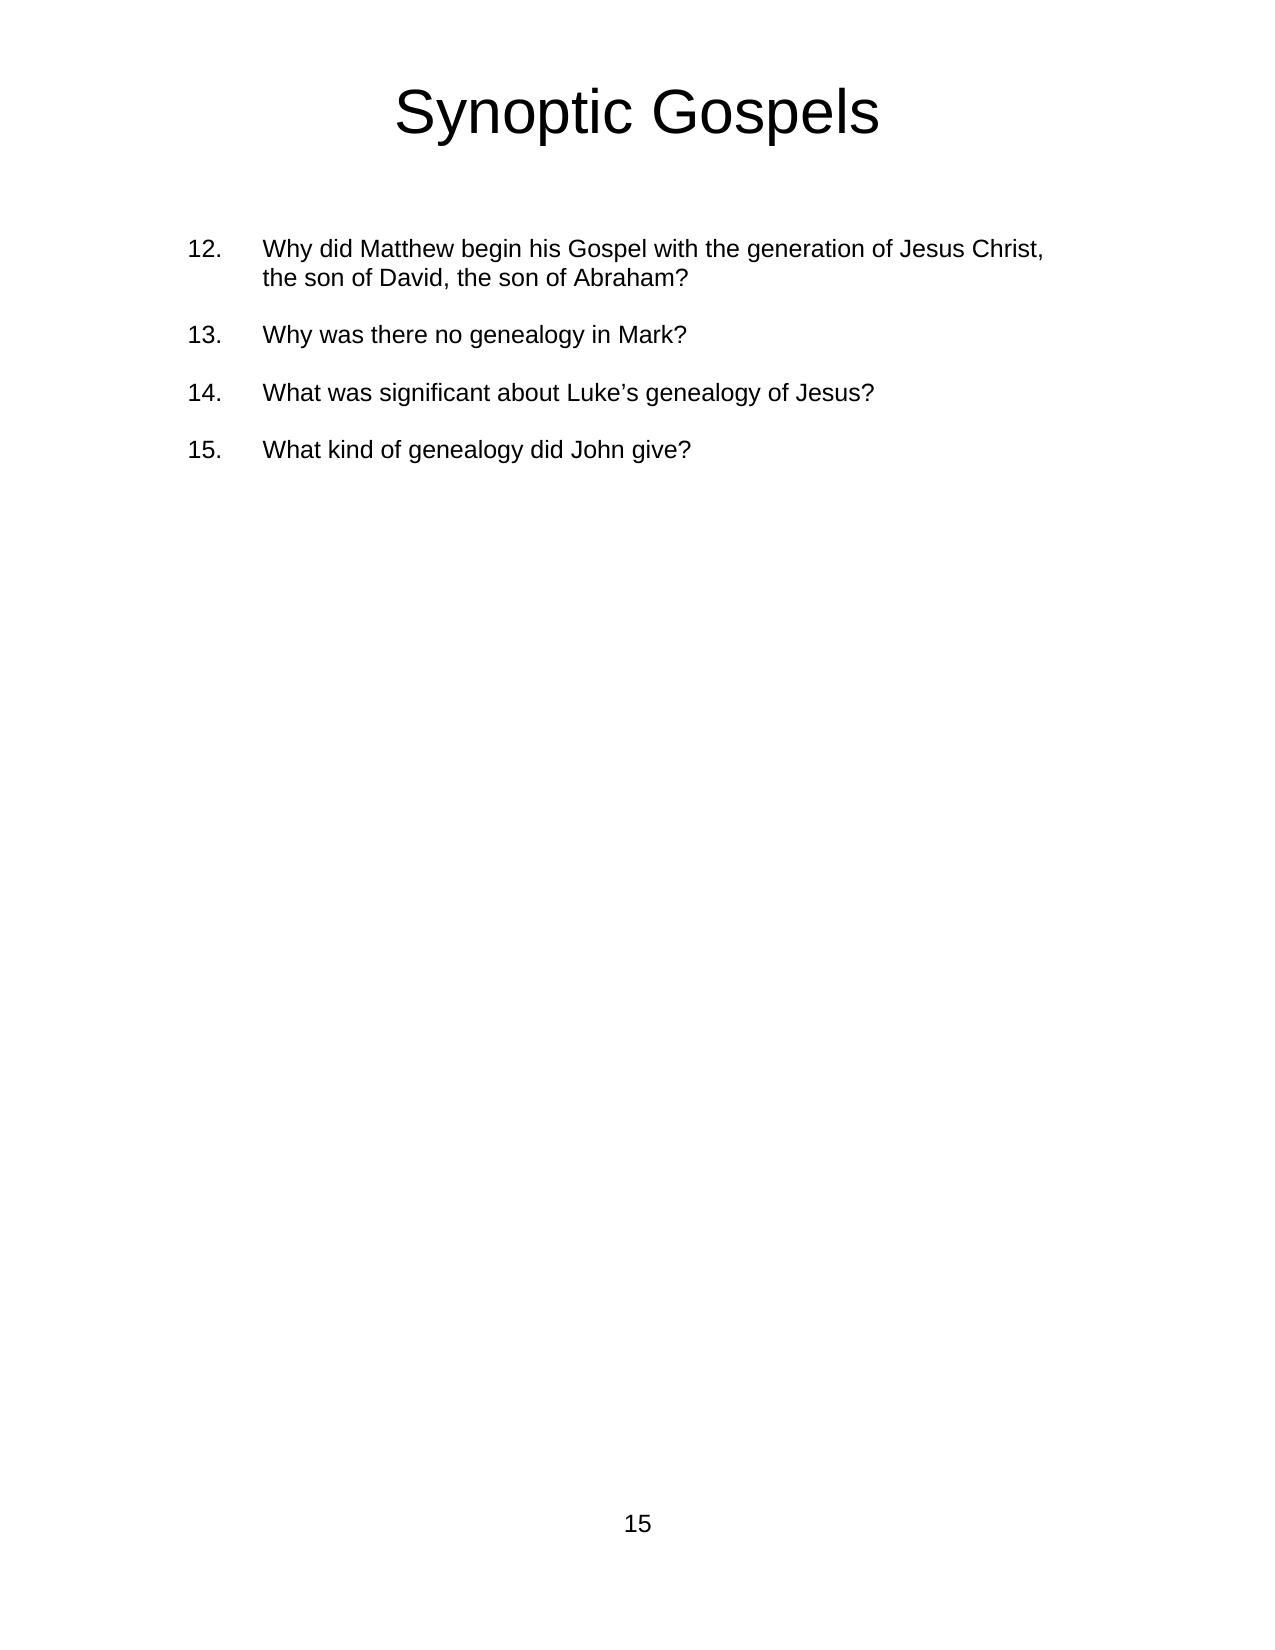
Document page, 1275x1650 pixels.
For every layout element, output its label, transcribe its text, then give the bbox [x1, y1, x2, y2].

text 15. What kind of genealogy did John give? [187, 436, 1087, 464]
text 13. Why was there no genealogy in Mark? [187, 321, 1087, 349]
text 12. Why did Matthew begin his Gospel with the generation of Jesus Christ, the son of David, the son of Abraham? [187, 234, 1087, 292]
text 14. What was significant about Luke’s genealogy of Jesus? [187, 378, 1087, 407]
